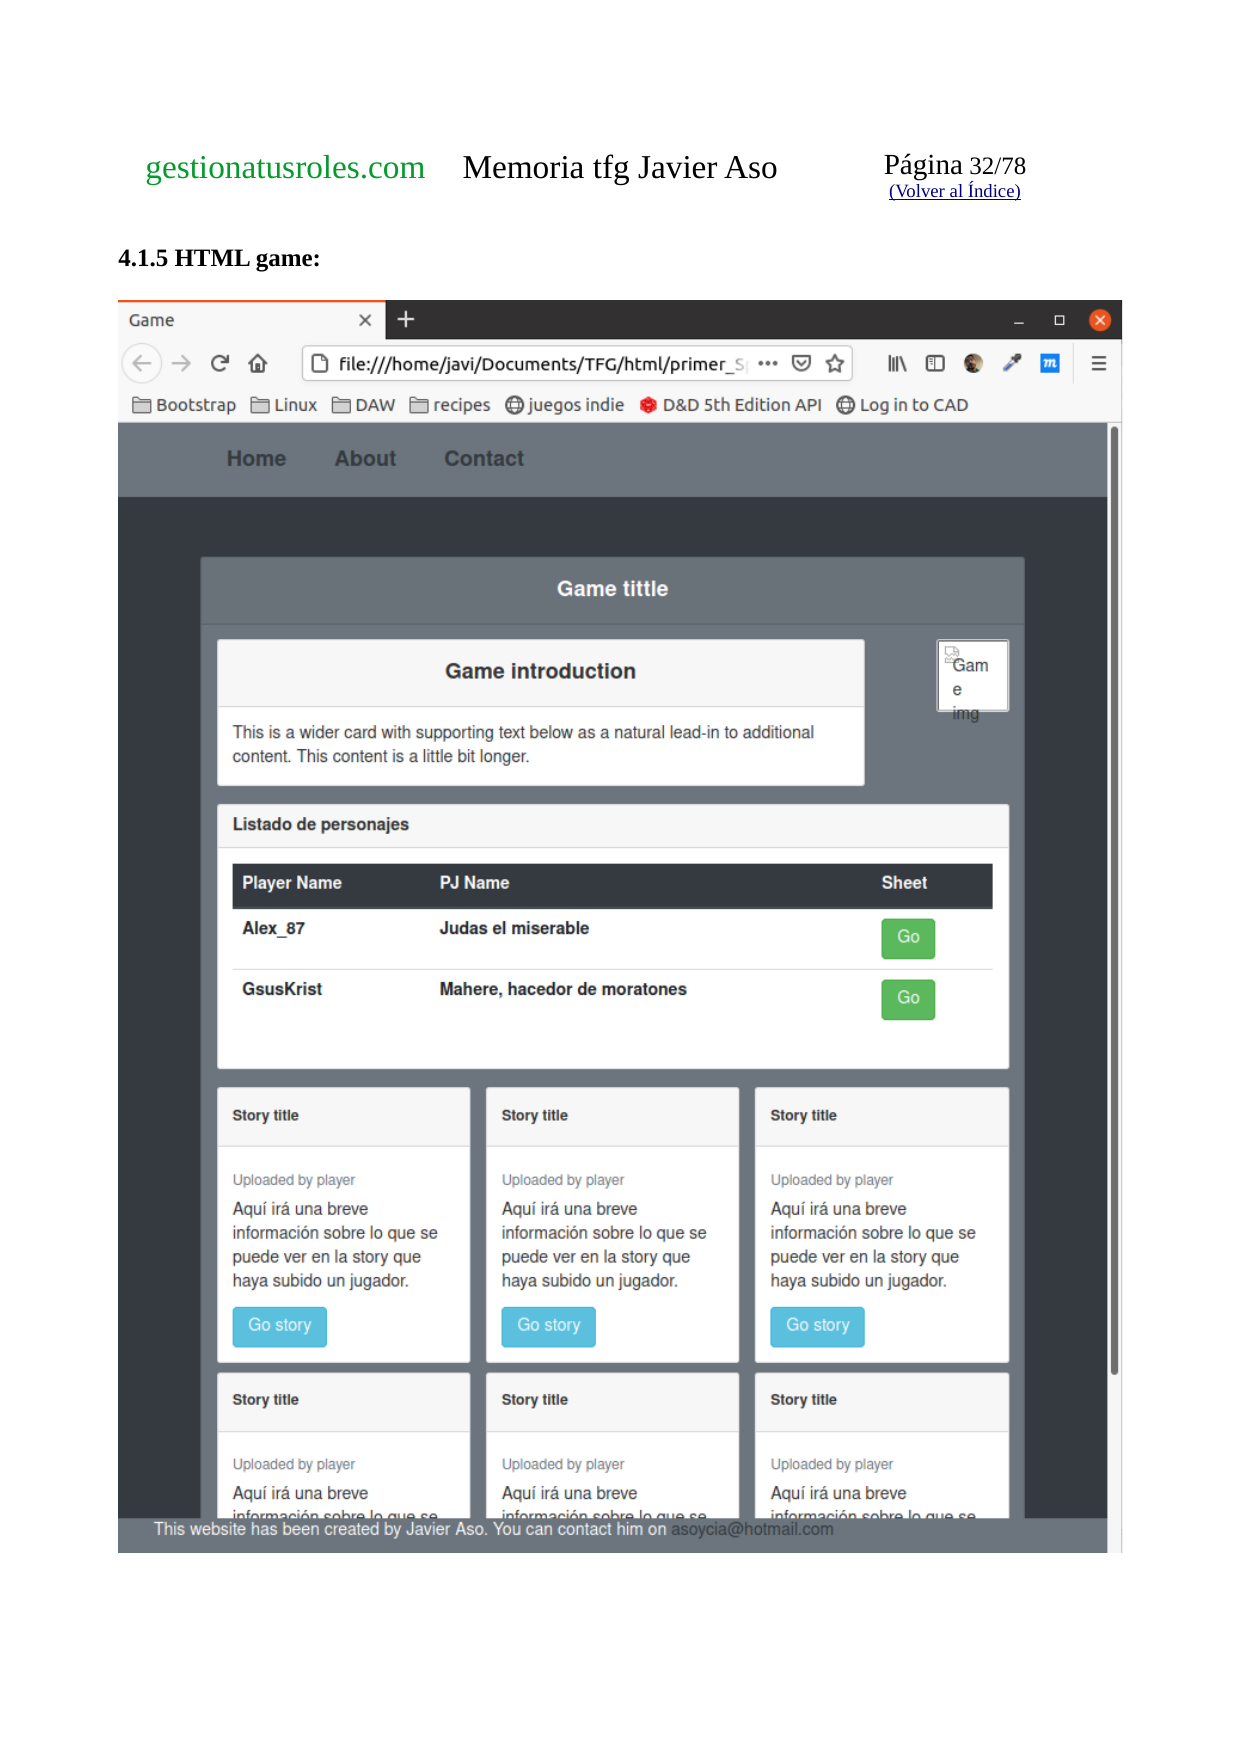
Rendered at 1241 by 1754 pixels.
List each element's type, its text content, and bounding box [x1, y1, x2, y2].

text 4.1.5 HTML game: [118, 243, 1122, 271]
table_header Memoria tfg Javier Aso [453, 118, 787, 214]
picture [118, 300, 1123, 1553]
table_header gestionatusroles.com [118, 118, 453, 214]
table_header Página 32/78 (Volver al Índice) [788, 118, 1122, 214]
